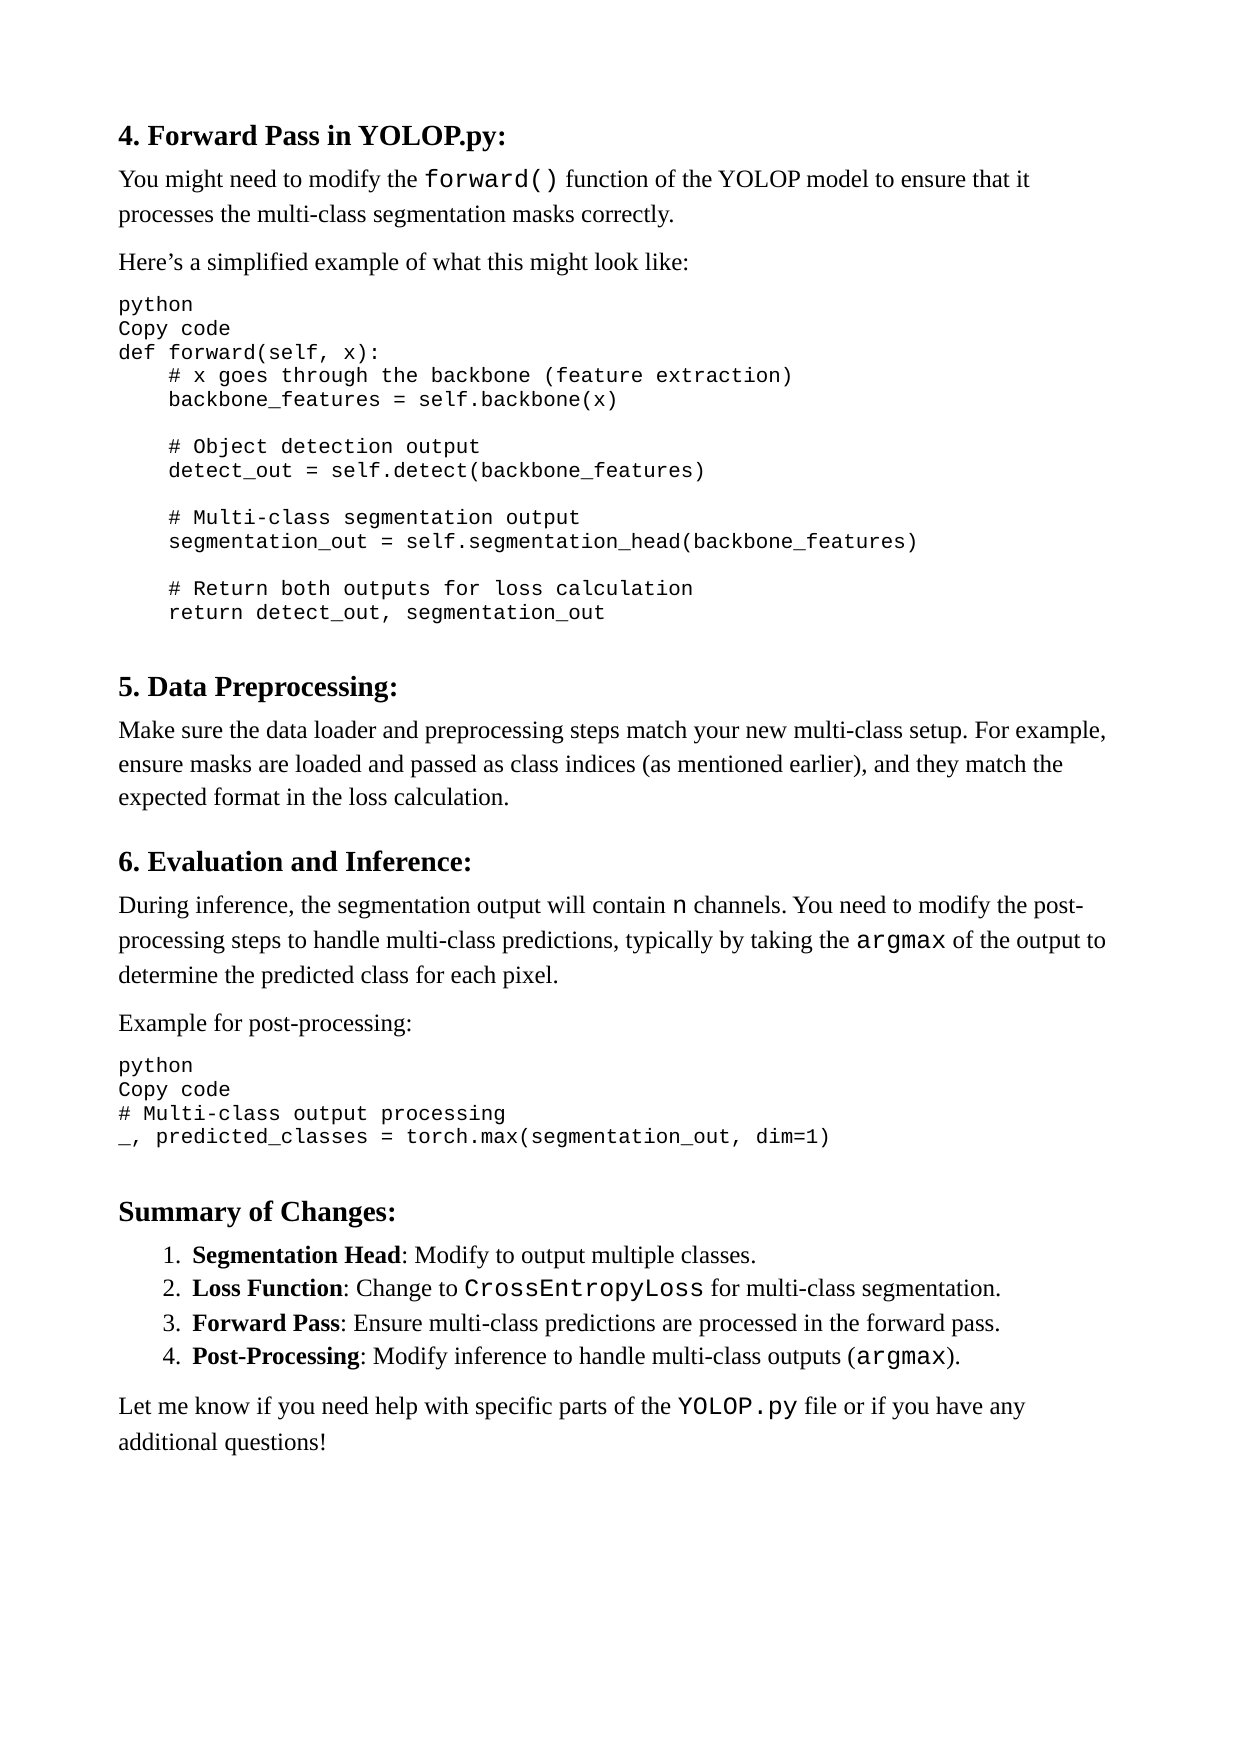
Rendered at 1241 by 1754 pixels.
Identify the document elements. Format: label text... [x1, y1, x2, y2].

list Loss Function: Change to CrossEntropyLoss for multi-class segmentation. [162, 1273, 1122, 1304]
text Make sure the data loader and preprocessing steps match your new multi-class setup. For example, ensure masks are loaded and passed as class indices (as mentioned earlier), and they match the expected format in the loss calculation. [118, 716, 1122, 810]
subtitle Summary of Changes: [118, 1194, 1122, 1227]
text Here’s a simplified example of what this might look like: [118, 247, 1122, 276]
text def forward(self, x): [118, 342, 1122, 365]
text python [118, 294, 1122, 318]
subtitle 4. Forward Pass in YOLOP.py: [118, 118, 1122, 152]
text You might need to modify the forward() function of the YOLOP model to ensure that it processes the multi-class segmentation masks correctly. [118, 164, 1122, 228]
list Post-Processing: Modify inference to handle multi-class outputs (argmax). [162, 1341, 1122, 1372]
text Copy code [118, 1079, 1122, 1103]
text return detect_out, segmentation_out [118, 602, 1122, 626]
text detect_out = self.detect(backbone_features) [118, 460, 1122, 484]
text # Object detection output [118, 436, 1122, 460]
text python [118, 1055, 1122, 1079]
text # x goes through the backbone (feature extraction) [118, 365, 1122, 389]
text # Return both outputs for loss calculation [118, 578, 1122, 602]
text segmentation_out = self.segmentation_head(backbone_features) [118, 531, 1122, 554]
text # Multi-class segmentation output [118, 507, 1122, 531]
text # Multi-class output processing [118, 1103, 1122, 1126]
list Forward Pass: Ensure multi-class predictions are processed in the forward pass. [162, 1308, 1122, 1337]
text During inference, the segmentation output will contain n channels. You need to modify the post-processing steps to handle multi-class predictions, typically by taking the argmax of the output to determine the predicted class for each pixel. [118, 890, 1122, 989]
text backbone_features = self.backbone(x) [118, 389, 1122, 413]
text Let me know if you need help with specific parts of the YOLOP.py file or if you have any additional questions! [118, 1391, 1122, 1455]
subtitle 6. Evaluation and Inference: [118, 844, 1122, 877]
text Copy code [118, 318, 1122, 342]
text _, predicted_classes = torch.max(segmentation_out, dim=1) [118, 1126, 1122, 1150]
list Segmentation Head: Modify to output multiple classes. [162, 1240, 1122, 1269]
text Example for post-processing: [118, 1008, 1122, 1036]
subtitle 5. Data Preprocessing: [118, 669, 1122, 703]
